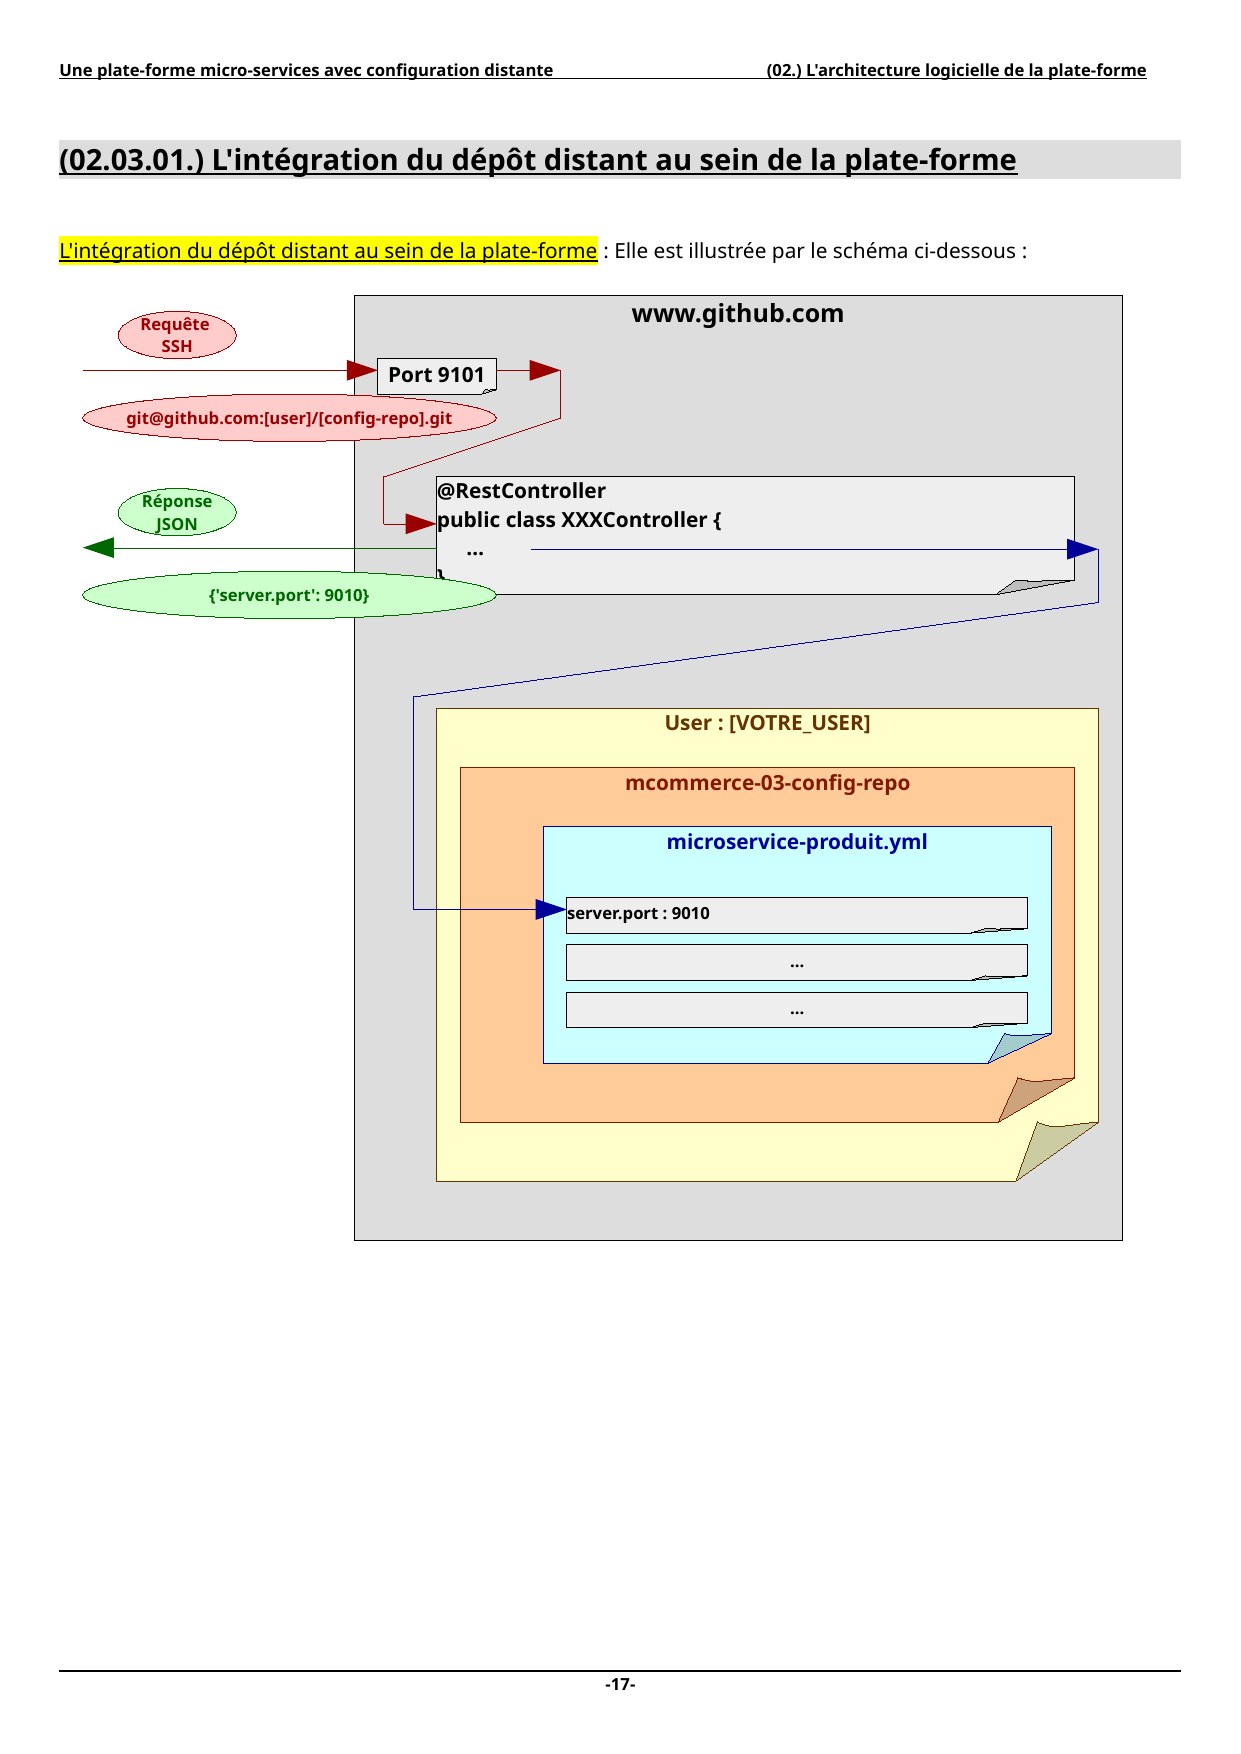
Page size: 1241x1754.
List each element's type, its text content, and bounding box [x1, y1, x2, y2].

text (02.03.01.) L'intégration du dépôt distant au sein de la plate-forme [59, 140, 1181, 179]
text L'intégration du dépôt distant au sein de la plate-forme : Elle est illustrée par le schéma ci-dessous : [59, 236, 1181, 265]
